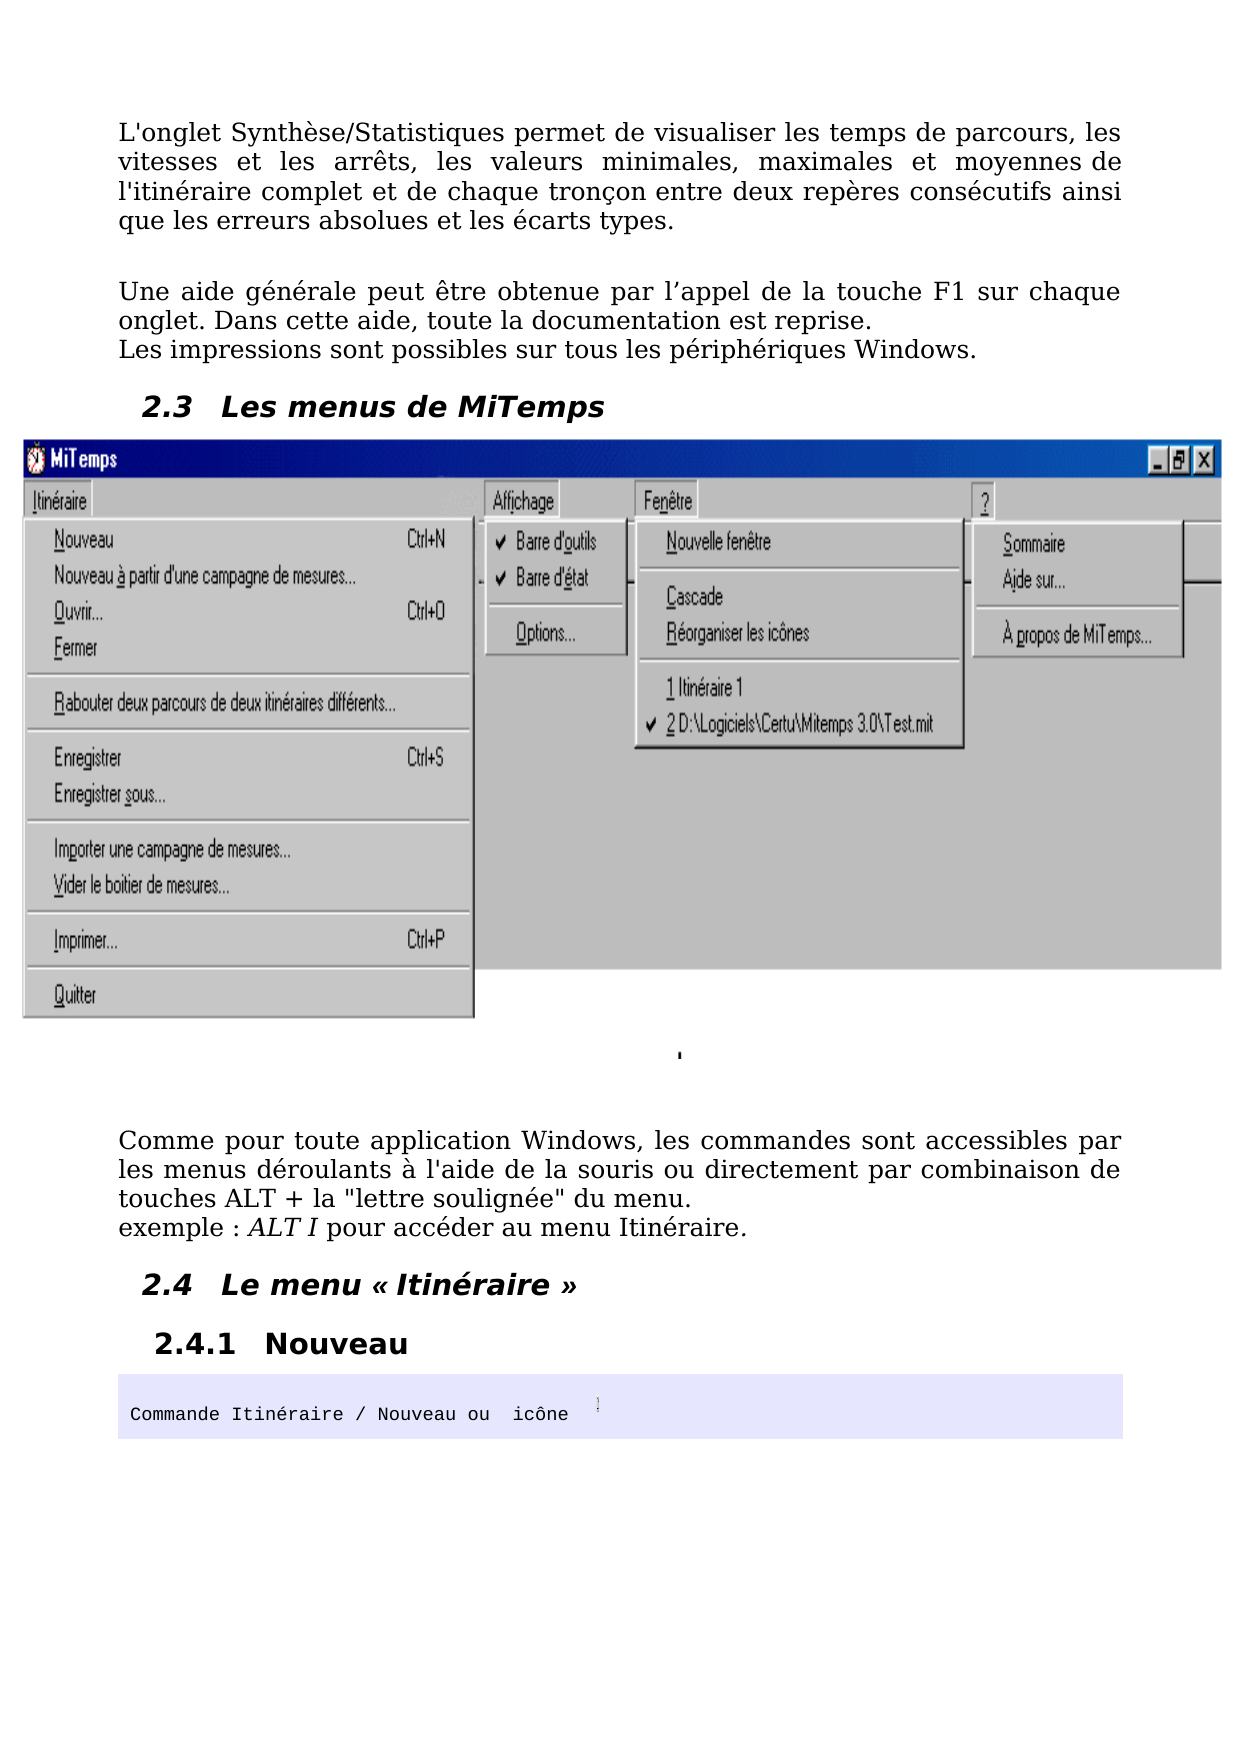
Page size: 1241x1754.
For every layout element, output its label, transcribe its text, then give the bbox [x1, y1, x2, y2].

text exemple : ALT I pour accéder au menu Itinéraire. [118, 1214, 1122, 1243]
subtitle Le menu « Itinéraire » [142, 1268, 1122, 1302]
subtitle Nouveau [153, 1327, 1122, 1361]
list Commande Itinéraire / Nouveau ou icône [119, 1375, 1122, 1438]
text Une aide générale peut être obtenue par l’appel de la touche F1 sur chaque onglet. Dans cette aide, toute la documentation est reprise. [118, 277, 1122, 336]
list L'onglet Synthèse/Statistiques permet de visualiser les temps de parcours, les vitesses et les arrêts, les valeurs minimales, maximales et moyennes de l'itinéraire complet et de chaque tronçon entre deux repères consécutifs ainsi que les erreurs absolues et les écarts types. [118, 118, 1122, 235]
text Comme pour toute application Windows, les commandes sont accessibles par les menus déroulants à l'aide de la souris ou directement par combinaison de touches ALT + la "lettre soulignée" du menu. [118, 1126, 1122, 1214]
subtitle Les menus de MiTemps [142, 390, 1122, 424]
picture [21, 439, 1223, 1059]
text Les impressions sont possibles sur tous les périphériques Windows. [118, 336, 1122, 365]
